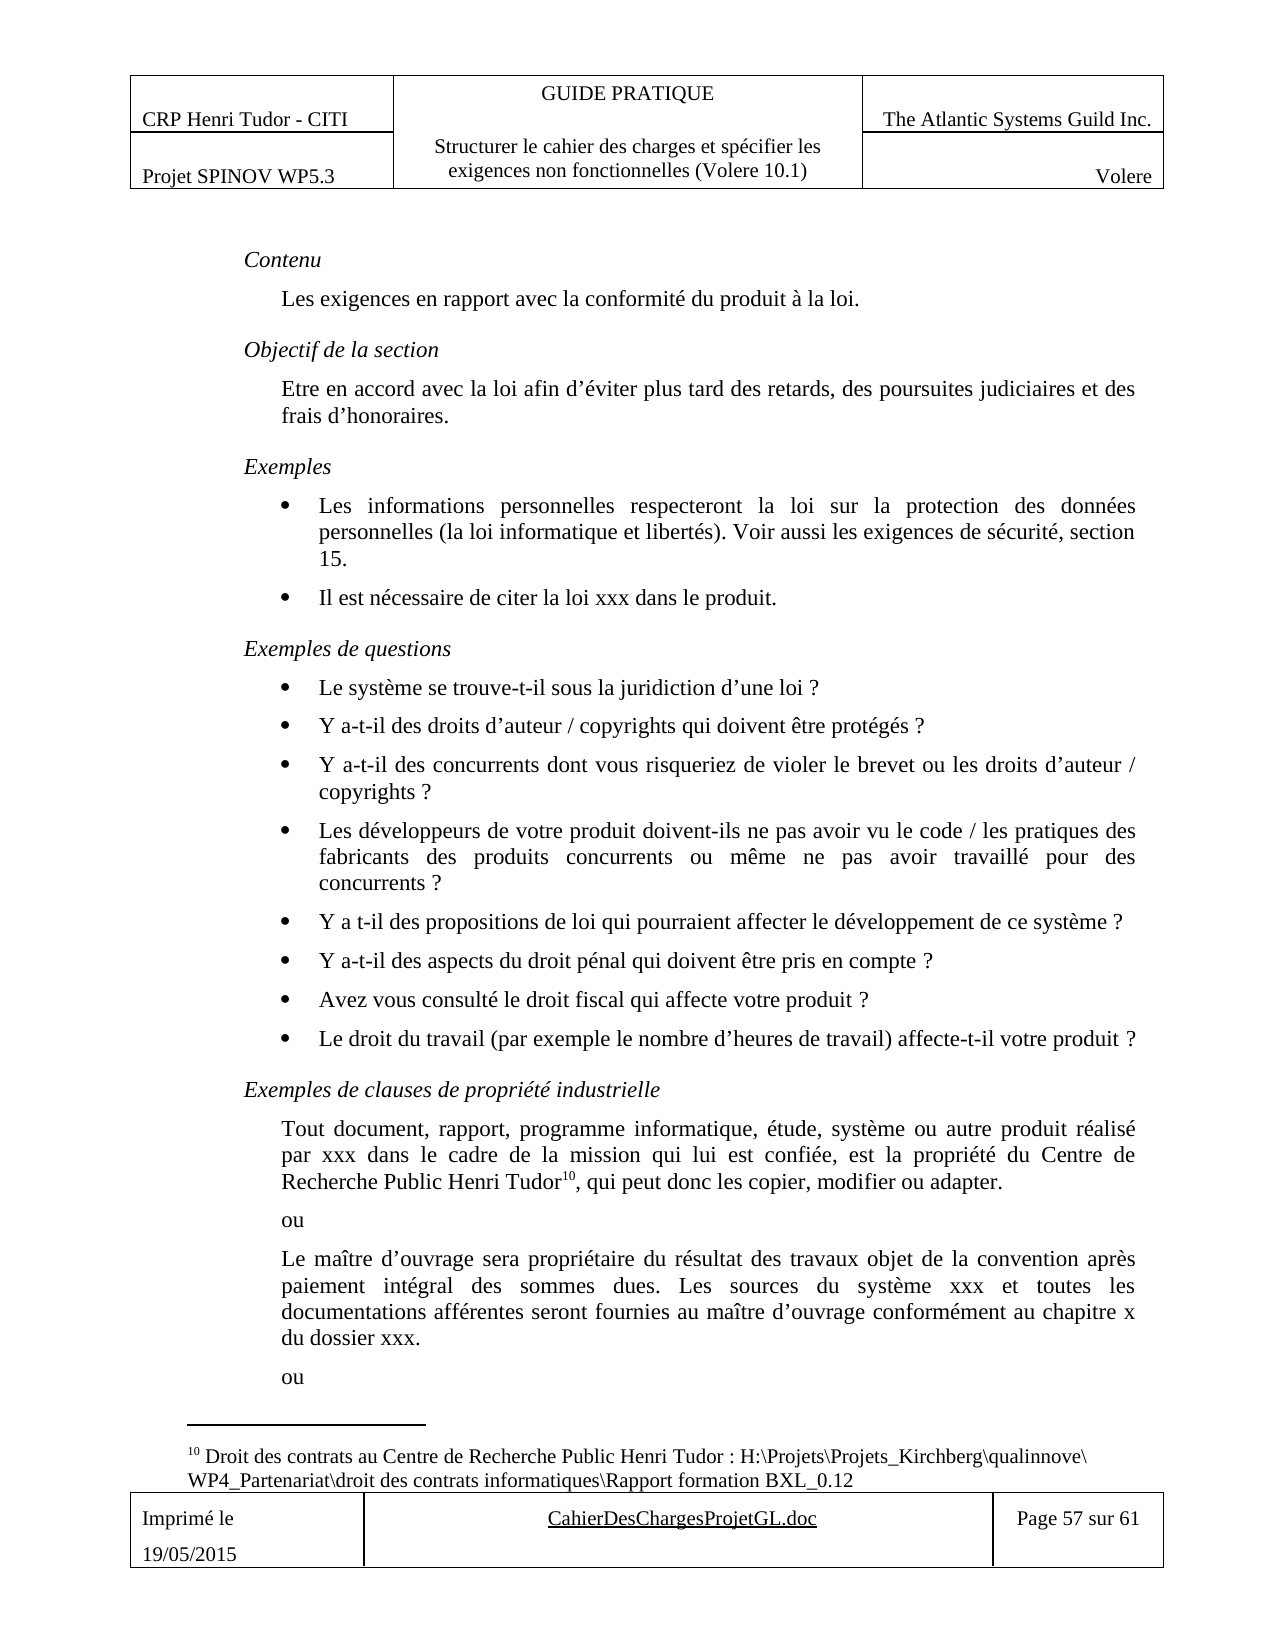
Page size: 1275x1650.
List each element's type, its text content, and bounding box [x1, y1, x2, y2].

subtitle Exemples [244, 453, 1137, 479]
text ou [281, 1363, 1137, 1390]
list Il est nécessaire de citer la loi xxx dans le produit. [281, 583, 1137, 610]
text Tout document, rapport, programme informatique, étude, système ou autre produit réalisé par xxx dans le cadre de la mission qui lui est confiée, est la propriété du Centre de Recherche Public Henri Tudor, qui peut donc les copier, modifier ou adapter. [281, 1115, 1137, 1194]
list Y a-t-il des aspects du droit pénal qui doivent être pris en compte ? [281, 947, 1137, 973]
subtitle Exemples de clauses de propriété industrielle [244, 1076, 1137, 1102]
list Y a t-il des propositions de loi qui pourraient affecter le développement de ce système ? [281, 908, 1137, 934]
text Droit des contrats au Centre de Recherche Public Henri Tudor : H:\Projets\Projets_Kirchberg\qualinnove\WP4_Partenariat\droit des contrats informatiques\Rapport formation BXL_0.12 [187, 1443, 1137, 1492]
subtitle Contenu [244, 246, 1137, 273]
text ou [281, 1207, 1137, 1233]
text Le maître d’ouvrage sera propriétaire du résultat des travaux objet de la convention après paiement intégral des sommes dues. Les sources du système xxx et toutes les documentations afférentes seront fournies au maître d’ouvrage conformément au chapitre x du dossier xxx. [281, 1245, 1137, 1351]
text Etre en accord avec la loi afin d’éviter plus tard des retards, des poursuites judiciaires et des frais d’honoraires. [281, 375, 1137, 428]
text Les exigences en rapport avec la conformité du produit à la loi. [281, 285, 1137, 312]
list Le droit du travail (par exemple le nombre d’heures de travail) affecte-t-il votre produit ? [281, 1025, 1137, 1051]
list Les informations personnelles respecteront la loi sur la protection des données personnelles (la loi informatique et libertés). Voir aussi les exigences de sécurité, section 15. [281, 492, 1137, 571]
subtitle Objectif de la section [244, 337, 1137, 363]
list Les développeurs de votre produit doivent-ils ne pas avoir vu le code / les pratiques des fabricants des produits concurrents ou même ne pas avoir travaillé pour des concurrents ? [281, 817, 1137, 896]
list Y a-t-il des droits d’auteur / copyrights qui doivent être protégés ? [281, 713, 1137, 739]
list Avez vous consulté le droit fiscal qui affecte votre produit ? [281, 986, 1137, 1012]
subtitle Exemples de questions [244, 635, 1137, 661]
list Le système se trouve-t-il sous la juridiction d’une loi ? [281, 674, 1137, 700]
list Y a-t-il des concurrents dont vous risqueriez de violer le brevet ou les droits d’auteur / copyrights ? [281, 751, 1137, 804]
